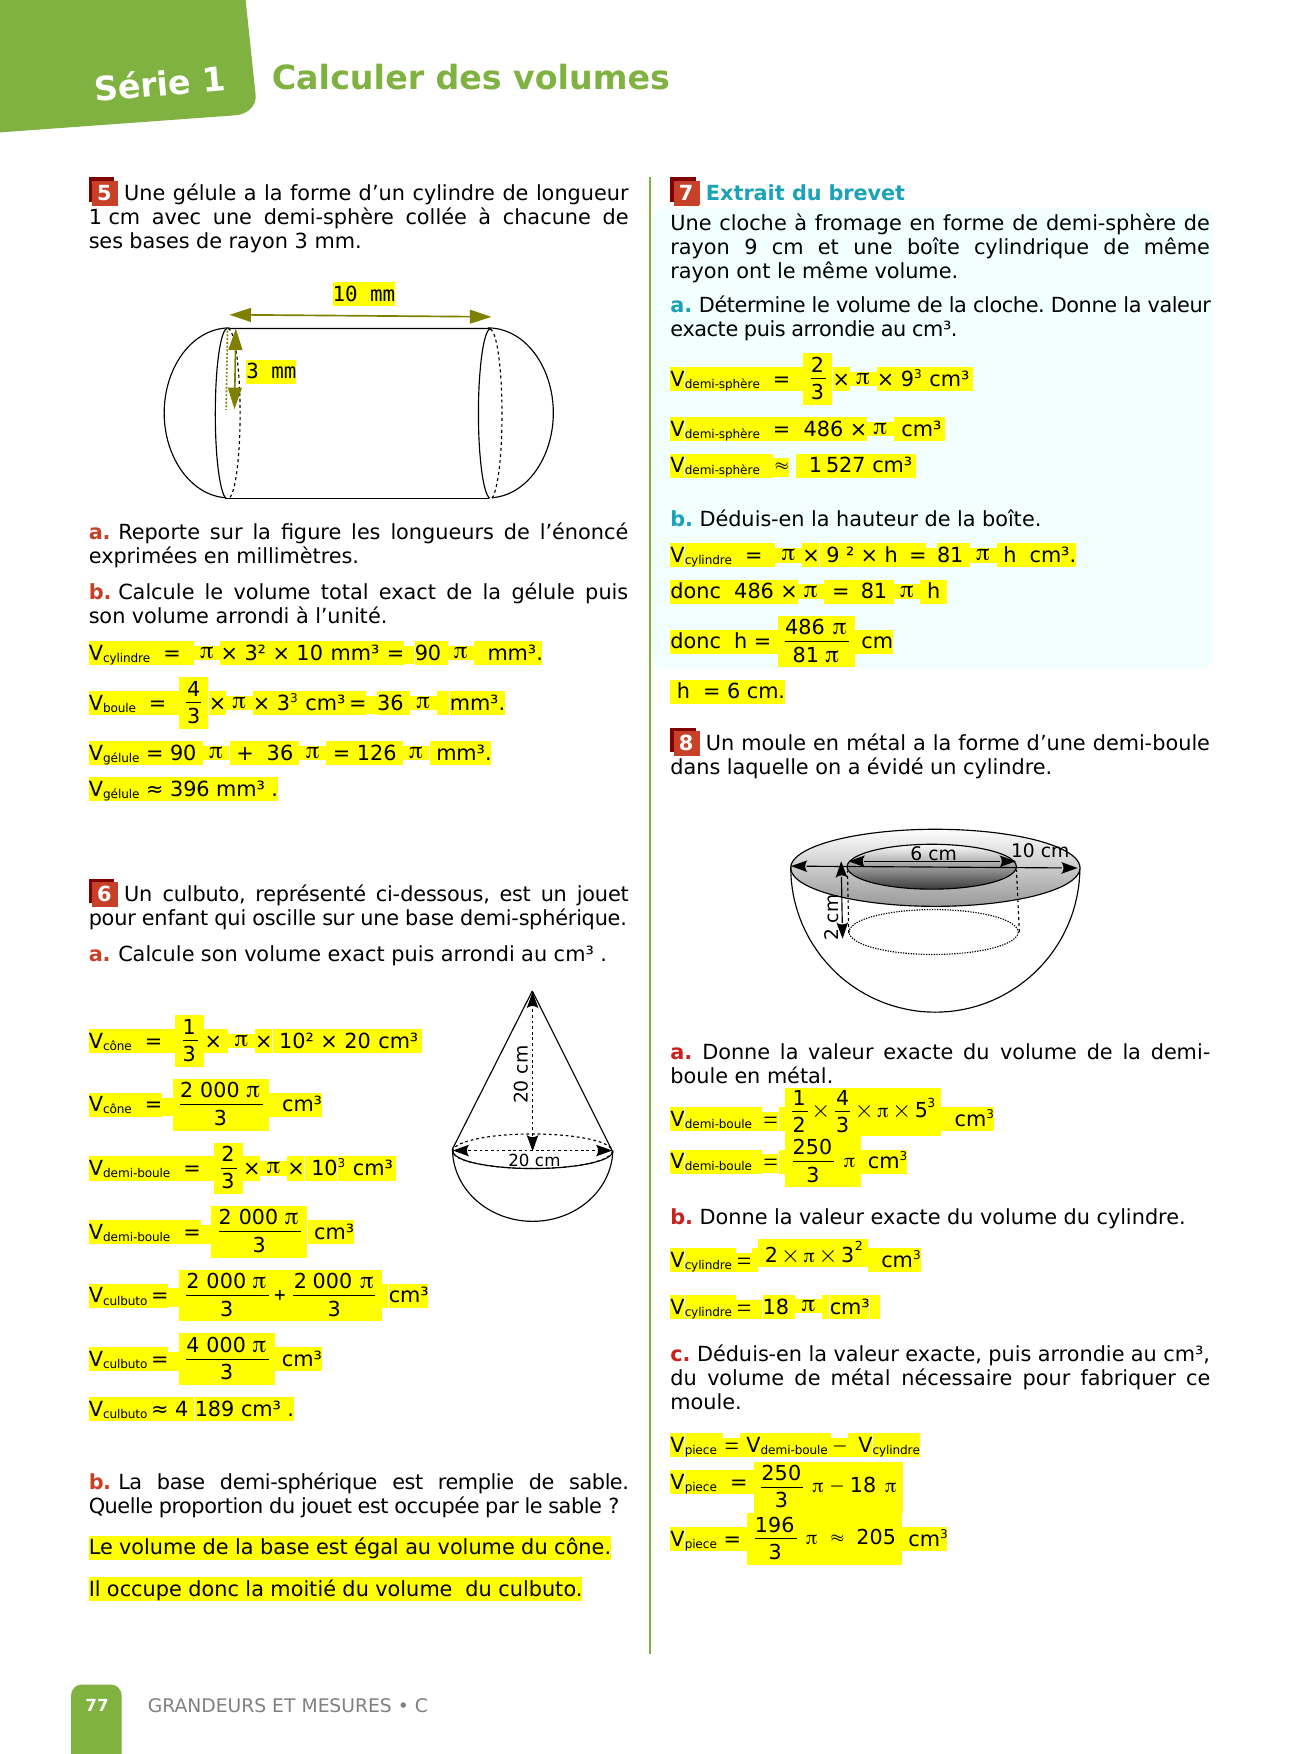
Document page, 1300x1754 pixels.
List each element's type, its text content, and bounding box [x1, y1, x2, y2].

list [903, 1462, 1211, 1513]
subtitle Un moule en métal a la forme d’une demi-boule dans laquelle on a évidé un cylindre. [670, 727, 1211, 780]
list Calcule son volume exact puis arrondi au cm³ . [88, 943, 629, 967]
subtitle Une gélule a la forme d’un cylindre de longueur 1 cm avec une demi-sphère collée à chacune de ses bases de rayon 3 mm. [88, 177, 629, 254]
list Vboule = ×× 33 cm³ = 36 mm³. [208, 677, 629, 729]
text Le volume de la base est égal au volume du cône. [88, 1518, 629, 1560]
list Vgélule = 90 + 36 = 126 mm³. [170, 741, 260, 765]
list Vpiece = [670, 1462, 754, 1513]
list Vgélule = 90 + 36 = 126 mm³. [491, 741, 629, 765]
list Vcylindre = × 3² × 10 mm³ = 90 mm³. [404, 641, 481, 665]
list Vboule = ×× 33 cm³ = 36 mm³. [88, 677, 179, 695]
list Vcône = × × 10² × 20 cm³ Vcône = cm³ [88, 1015, 440, 1131]
list a. Donne la valeur exacte du volume de la demi-boule en métal. [670, 1040, 1211, 1088]
subtitle Un culbuto, représenté ci-dessous, est un jouet pour enfant qui oscille sur une base demi-sphérique. [88, 878, 629, 931]
list Vpiece = Vdemi-boule − Vcylindre [670, 1414, 1211, 1462]
list Vcylindre = cm3 [670, 1229, 1211, 1277]
subtitle Extrait du brevet [696, 177, 1211, 205]
list cm³ [382, 1270, 440, 1321]
list Vdemi-boule = ×× 103 cm³ [88, 1161, 214, 1194]
list Vcylindre = 18 cm³ [670, 1277, 1211, 1324]
list Vdemi-boule = [88, 1225, 211, 1258]
list Reporte sur la figure les longueurs de l’énoncé exprimées en millimètres. [88, 520, 629, 568]
list Vdemi-boule = [670, 1136, 785, 1187]
list cm3 [902, 1513, 1211, 1565]
list cm3 [941, 1088, 1211, 1136]
list Vgélule = 90 + 36 = 126 mm³. [103, 741, 139, 765]
text Vculbuto ≈ 4 189 cm³ . [294, 1397, 440, 1421]
list Vgélule = 90 + 36 = 126 mm³. [280, 741, 436, 765]
list c. Déduis-en la valeur exacte, puis arrondie au cm³, du volume de métal nécessaire pour fabriquer ce moule. [670, 1342, 1211, 1414]
list cm³ [275, 1333, 440, 1385]
list Calcule le volume total exact de la gélule puis son volume arrondi à l’unité. [88, 580, 629, 629]
text Vculbuto ≈ 4 189 cm³ . [103, 1397, 151, 1421]
text Il occupe donc la moitié du volume du culbuto. [88, 1560, 629, 1601]
list cm³ [307, 1206, 440, 1258]
list Vculbuto = [88, 1333, 179, 1385]
list Vgélule ≈ 396 mm³ . [103, 777, 139, 801]
list Vdemi-boule = ×× 103 cm³ [243, 1143, 440, 1194]
list Vcylindre = × 3² × 10 mm³ = 90 mm³. [542, 641, 629, 665]
list cm3 [861, 1136, 1211, 1187]
list b. Donne la valeur exacte du volume du cylindre. [670, 1205, 1211, 1229]
list La base demi-sphérique est remplie de sable. Quelle proportion du jouet est occupée par le sable ? [88, 1470, 629, 1518]
list Vdemi-boule = ×× 103 cm³ [88, 1143, 214, 1160]
list h = 6 cm. [670, 679, 1022, 704]
list Vdemi-boule = [670, 1088, 785, 1136]
list Vgélule ≈ 396 mm³ . [278, 777, 629, 801]
list Vpiece = [670, 1513, 747, 1565]
list [88, 1206, 211, 1225]
list Vculbuto = [88, 1270, 179, 1321]
list Vcylindre = × 3² × 10 mm³ = 90 mm³. [103, 641, 150, 665]
list Vboule = ×× 33 cm³ = 36 mm³. [88, 696, 179, 729]
